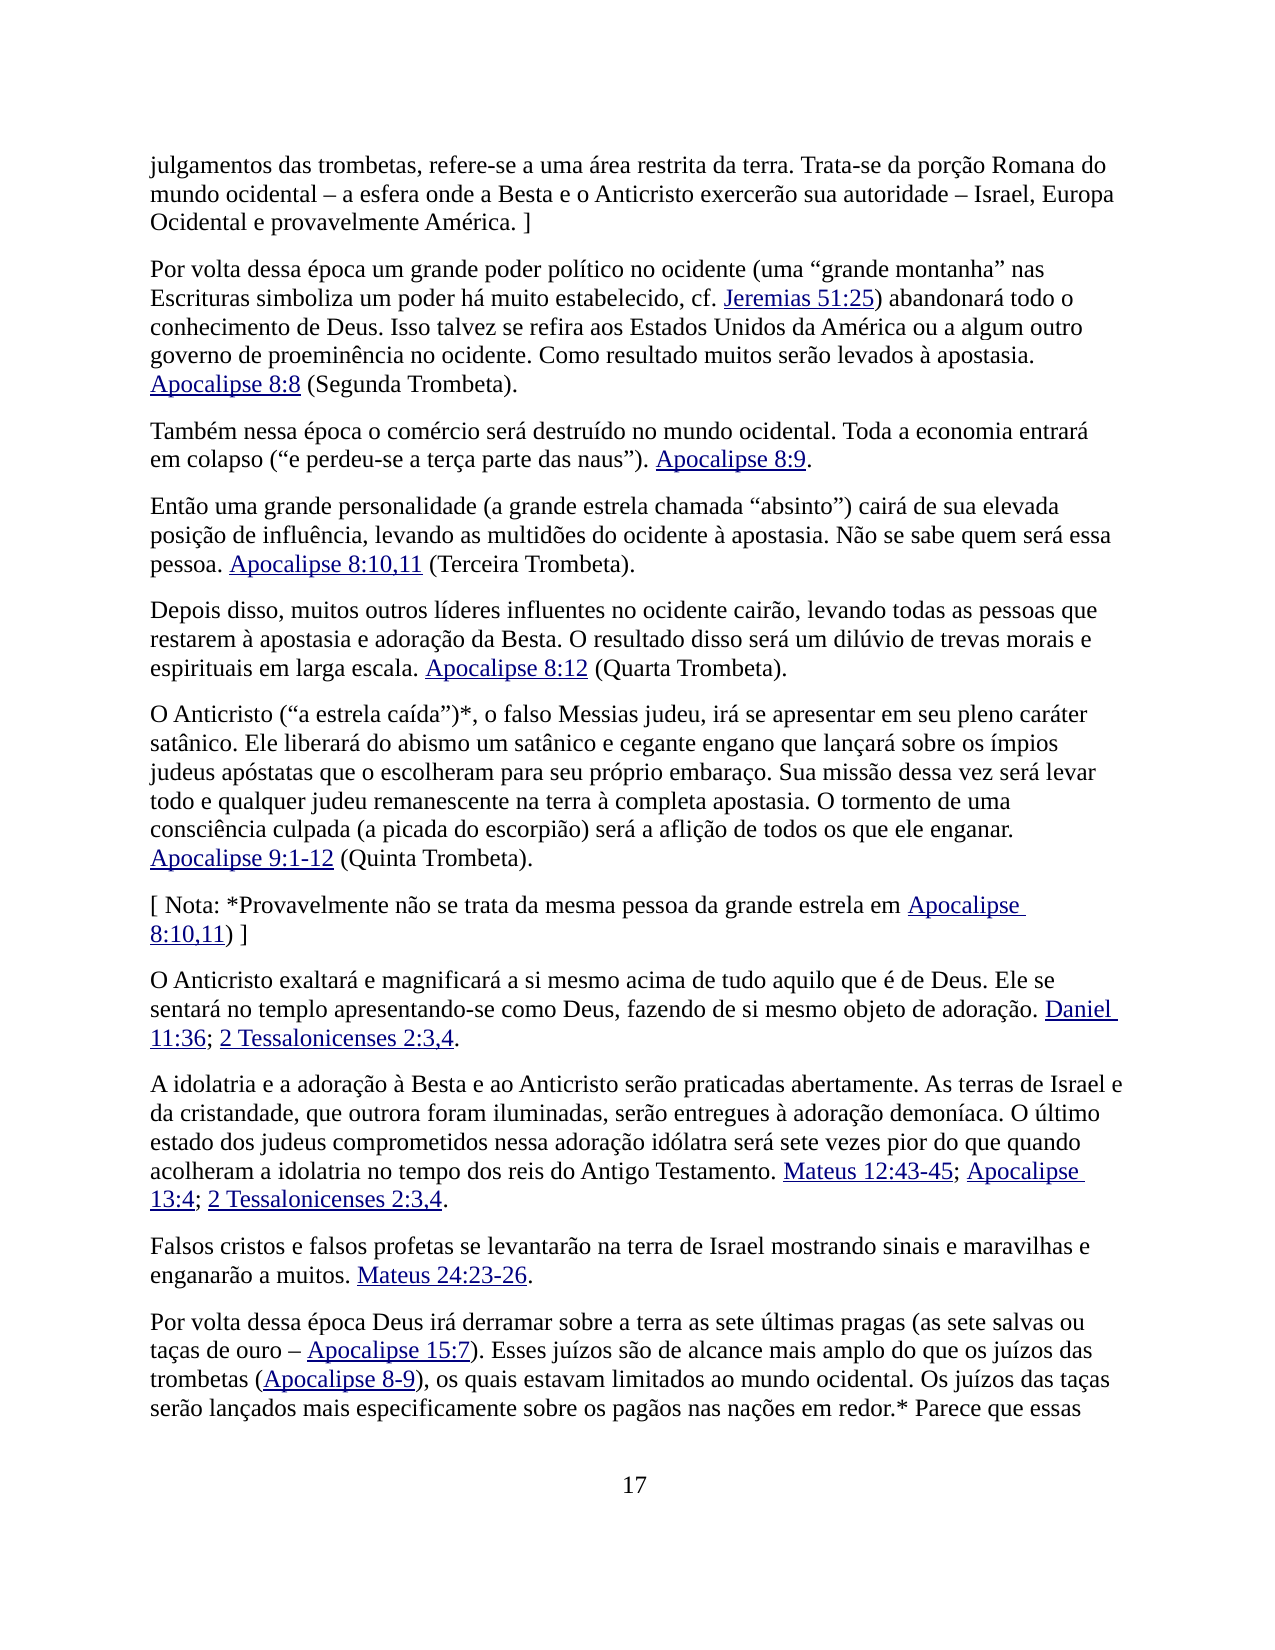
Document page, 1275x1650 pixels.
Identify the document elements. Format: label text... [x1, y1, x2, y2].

text Também nessa época o comércio será destruído no mundo ocidental. Toda a economia entrará em colapso (“e perdeu-se a terça parte das naus”). Apocalipse 8:9. [150, 416, 1125, 473]
text O Anticristo (“a estrela caída”)*, o falso Messias judeu, irá se apresentar em seu pleno caráter satânico. Ele liberará do abismo um satânico e cegante engano que lançará sobre os ímpios judeus apóstatas que o escolheram para seu próprio embaraço. Sua missão dessa vez será levar todo e qualquer judeu remanescente na terra à completa apostasia. O tormento de uma consciência culpada (a picada do escorpião) será a aflição de todos os que ele enganar. Apocalipse 9:1-12 (Quinta Trombeta). [150, 699, 1125, 872]
text julgamentos das trombetas, refere-se a uma área restrita da terra. Trata-se da porção Romana do mundo ocidental – a esfera onde a Besta e o Anticristo exercerão sua autoridade – Israel, Europa Ocidental e provavelmente América. ] [150, 150, 1125, 236]
text Então uma grande personalidade (a grande estrela chamada “absinto”) cairá de sua elevada posição de influência, levando as multidões do ocidente à apostasia. Não se sabe quem será essa pessoa. Apocalipse 8:10,11 (Terceira Trombeta). [150, 491, 1125, 577]
text O Anticristo exaltará e magnificará a si mesmo acima de tudo aquilo que é de Deus. Ele se sentará no templo apresentando-se como Deus, fazendo de si mesmo objeto de adoração. Daniel 11:36; 2 Tessalonicenses 2:3,4. [150, 965, 1125, 1052]
text Depois disso, muitos outros líderes influentes no ocidente cairão, levando todas as pessoas que restarem à apostasia e adoração da Besta. O resultado disso será um dilúvio de trevas morais e espirituais em larga escala. Apocalipse 8:12 (Quarta Trombeta). [150, 595, 1125, 682]
text Por volta dessa época Deus irá derramar sobre a terra as sete últimas pragas (as sete salvas ou taças de ouro – Apocalipse 15:7). Esses juízos são de alcance mais amplo do que os juízos das trombetas (Apocalipse 8-9), os quais estavam limitados ao mundo ocidental. Os juízos das taças serão lançados mais especificamente sobre os pagãos nas nações em redor.* Parece que essas [150, 1307, 1125, 1422]
text Por volta dessa época um grande poder político no ocidente (uma “grande montanha” nas Escrituras simboliza um poder há muito estabelecido, cf. Jeremias 51:25) abandonará todo o conhecimento de Deus. Isso talvez se refira aos Estados Unidos da América ou a algum outro governo de proeminência no ocidente. Como resultado muitos serão levados à apostasia. Apocalipse 8:8 (Segunda Trombeta). [150, 254, 1125, 398]
text A idolatria e a adoração à Besta e ao Anticristo serão praticadas abertamente. As terras de Israel e da cristandade, que outrora foram iluminadas, serão entregues à adoração demoníaca. O último estado dos judeus comprometidos nessa adoração idólatra será sete vezes pior do que quando acolheram a idolatria no tempo dos reis do Antigo Testamento. Mateus 12:43-45; Apocalipse 13:4; 2 Tessalonicenses 2:3,4. [150, 1069, 1125, 1213]
text [ Nota: *Provavelmente não se trata da mesma pessoa da grande estrela em Apocalipse 8:10,11) ] [150, 890, 1125, 947]
text Falsos cristos e falsos profetas se levantarão na terra de Israel mostrando sinais e maravilhas e enganarão a muitos. Mateus 24:23-26. [150, 1231, 1125, 1289]
